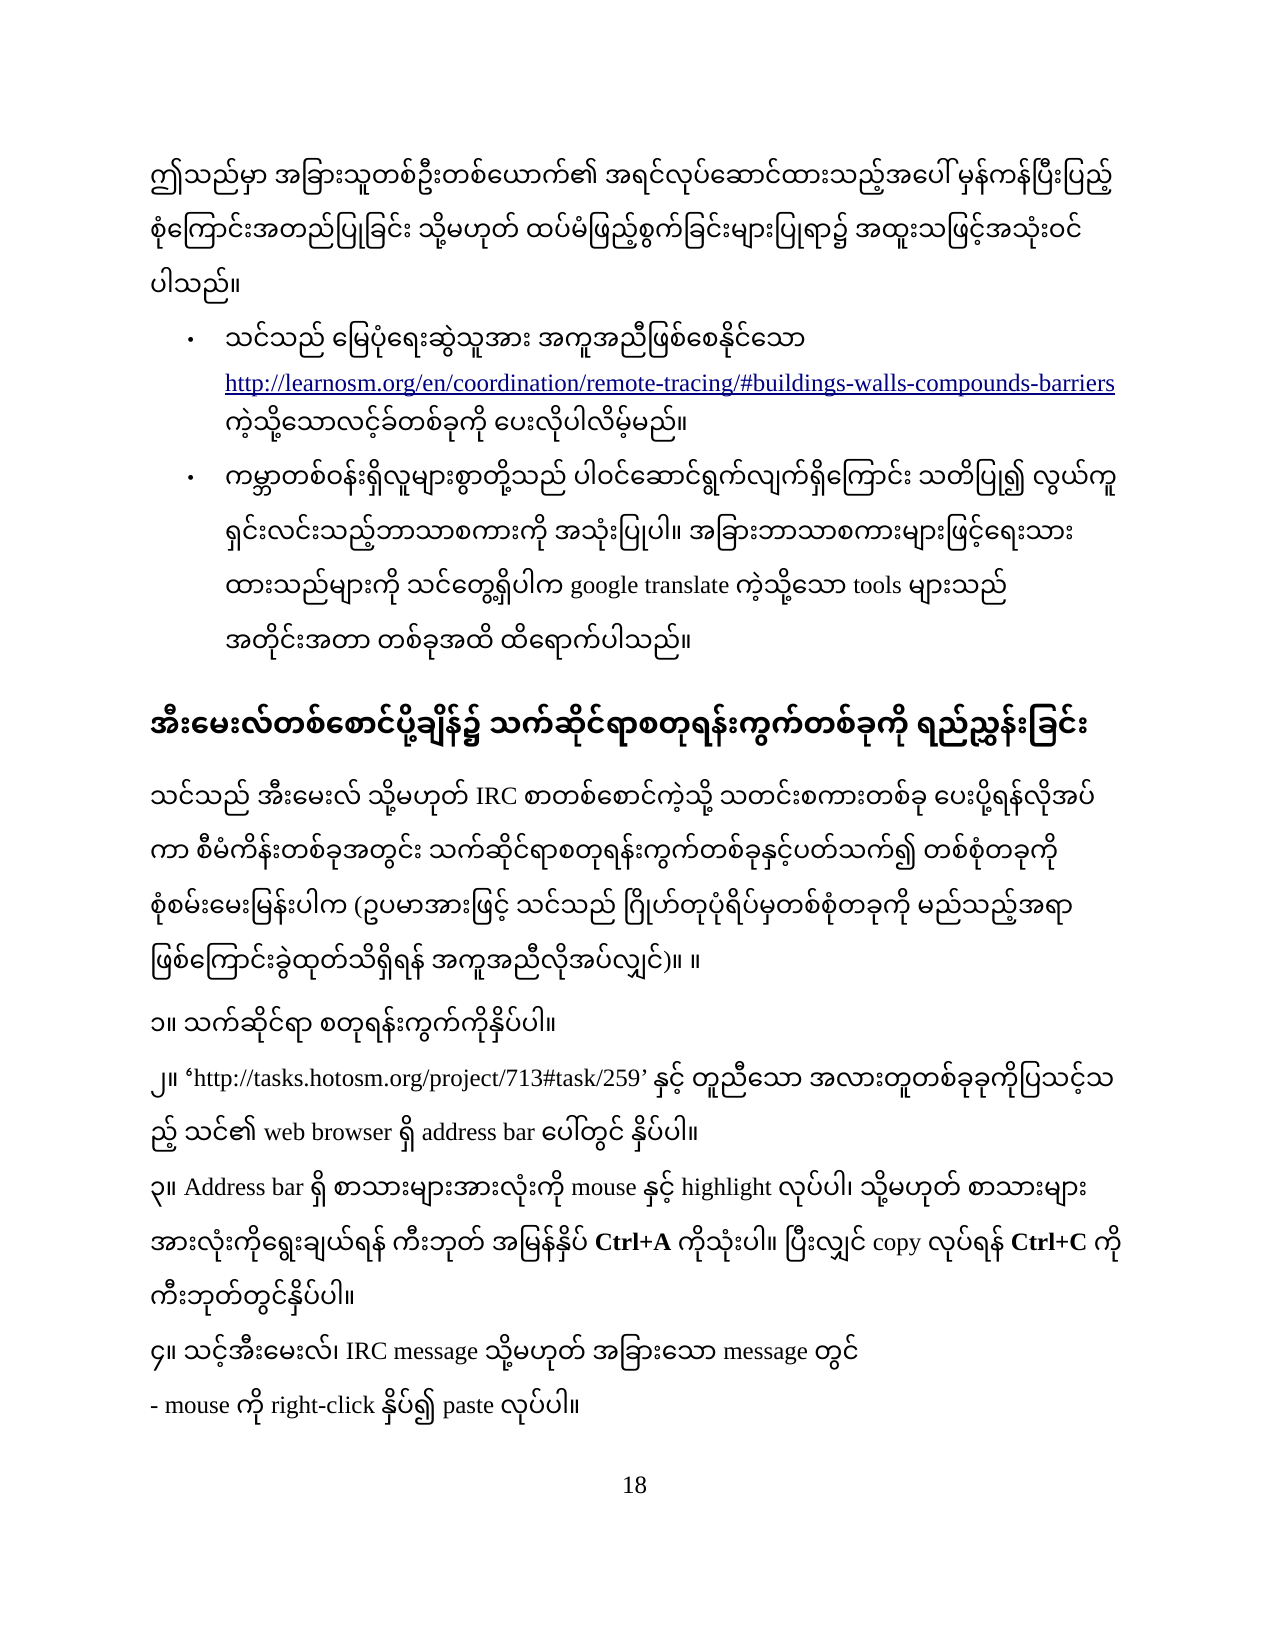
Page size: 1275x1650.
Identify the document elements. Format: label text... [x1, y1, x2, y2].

subtitle အီးမေးလ်တစ်စောင်ပို့ချိန်၌ သက်ဆိုင်ရာစတုရန်းကွက်တစ်ခုကို ရည်ညွှန်းခြင်း [150, 695, 1125, 759]
list သင်သည် မြေပုံရေးဆွဲသူအား အကူအညီဖြစ်စေနိုင်သော http://learnosm.org/en/coordination/remote-tracing/#buildings-walls-compounds-barriers ကဲ့သို့သောလင့်ခ်တစ်ခုကို ပေးလိုပါလိမ့်မည်။ [187, 314, 1125, 452]
text ၁။ သက်ဆိုင်ရာ စတုရန်းကွက်ကိုနှိပ်ပါ။ ၂။ ‘http://tasks.hotosm.org/project/713#task/259’ နှင့် တူညီသော အလားတူတစ်ခုခုကိုပြသင့်သည့် သင်၏ web browser ရှိ address bar ပေါ်တွင် နှိပ်ပါ။ ၃။ Address bar ရှိ စာသားများအားလုံးကို mouse နှင့် highlight လုပ်ပါ၊ သို့မဟုတ် စာသားများအားလုံးကိုရွေးချယ်ရန် ကီးဘုတ် အမြန်နှိပ် Ctrl+A ကိုသုံးပါ။ ပြီးလျှင် copy လုပ်ရန် Ctrl+C ကို ကီးဘုတ်တွင်နှိပ်ပါ။ ၄။ သင့်အီးမေးလ်၊ IRC message သို့မဟုတ် အခြားသော message တွင် - mouse ကို right-click နှိပ်၍ paste လုပ်ပါ။ [150, 998, 1125, 1435]
list ကမ္ဘာတစ်ဝန်းရှိလူများစွာတို့သည် ပါဝင်ဆောင်ရွက်လျက်ရှိကြောင်း သတိပြု၍ လွယ်ကူရှင်းလင်းသည့်ဘာသာစကားကို အသုံးပြုပါ။ အခြားဘာသာစကားများဖြင့်ရေးသားထားသည်များကို သင်တွေ့ရှိပါက google translate ကဲ့သို့သော tools များသည် အတိုင်းအတာ တစ်ခုအထိ ထိရောက်ပါသည်။ [187, 452, 1125, 670]
text ဤသည်မှာ အခြားသူတစ်ဦးတစ်ယောက်၏ အရင်လုပ်ဆောင်ထားသည့်အပေါ် မှန်ကန်ပြီးပြည့်စုံကြောင်းအတည်ပြုခြင်း သို့မဟုတ် ထပ်မံဖြည့်စွက်ခြင်းများပြုရာ၌ အထူးသဖြင့်အသုံးဝင်ပါသည်။ [150, 150, 1125, 314]
text သင်သည် အီးမေးလ် သို့မဟုတ် IRC စာတစ်စောင်ကဲ့သို့ သတင်းစကားတစ်ခု ပေးပို့ရန်လိုအပ်ကာ စီမံကိန်းတစ်ခုအတွင်း သက်ဆိုင်ရာစတုရန်းကွက်တစ်ခုနှင့်ပတ်သက်၍ တစ်စုံတခုကိုစုံစမ်းမေးမြန်းပါက (ဥပမာအားဖြင့် သင်သည် ဂြိုဟ်တုပုံရိပ်မှတစ်စုံတခုကို မည်သည့်အရာဖြစ်ကြောင်းခွဲထုတ်သိရှိရန် အကူအညီလိုအပ်လျှင်)။ ။ [150, 771, 1125, 989]
